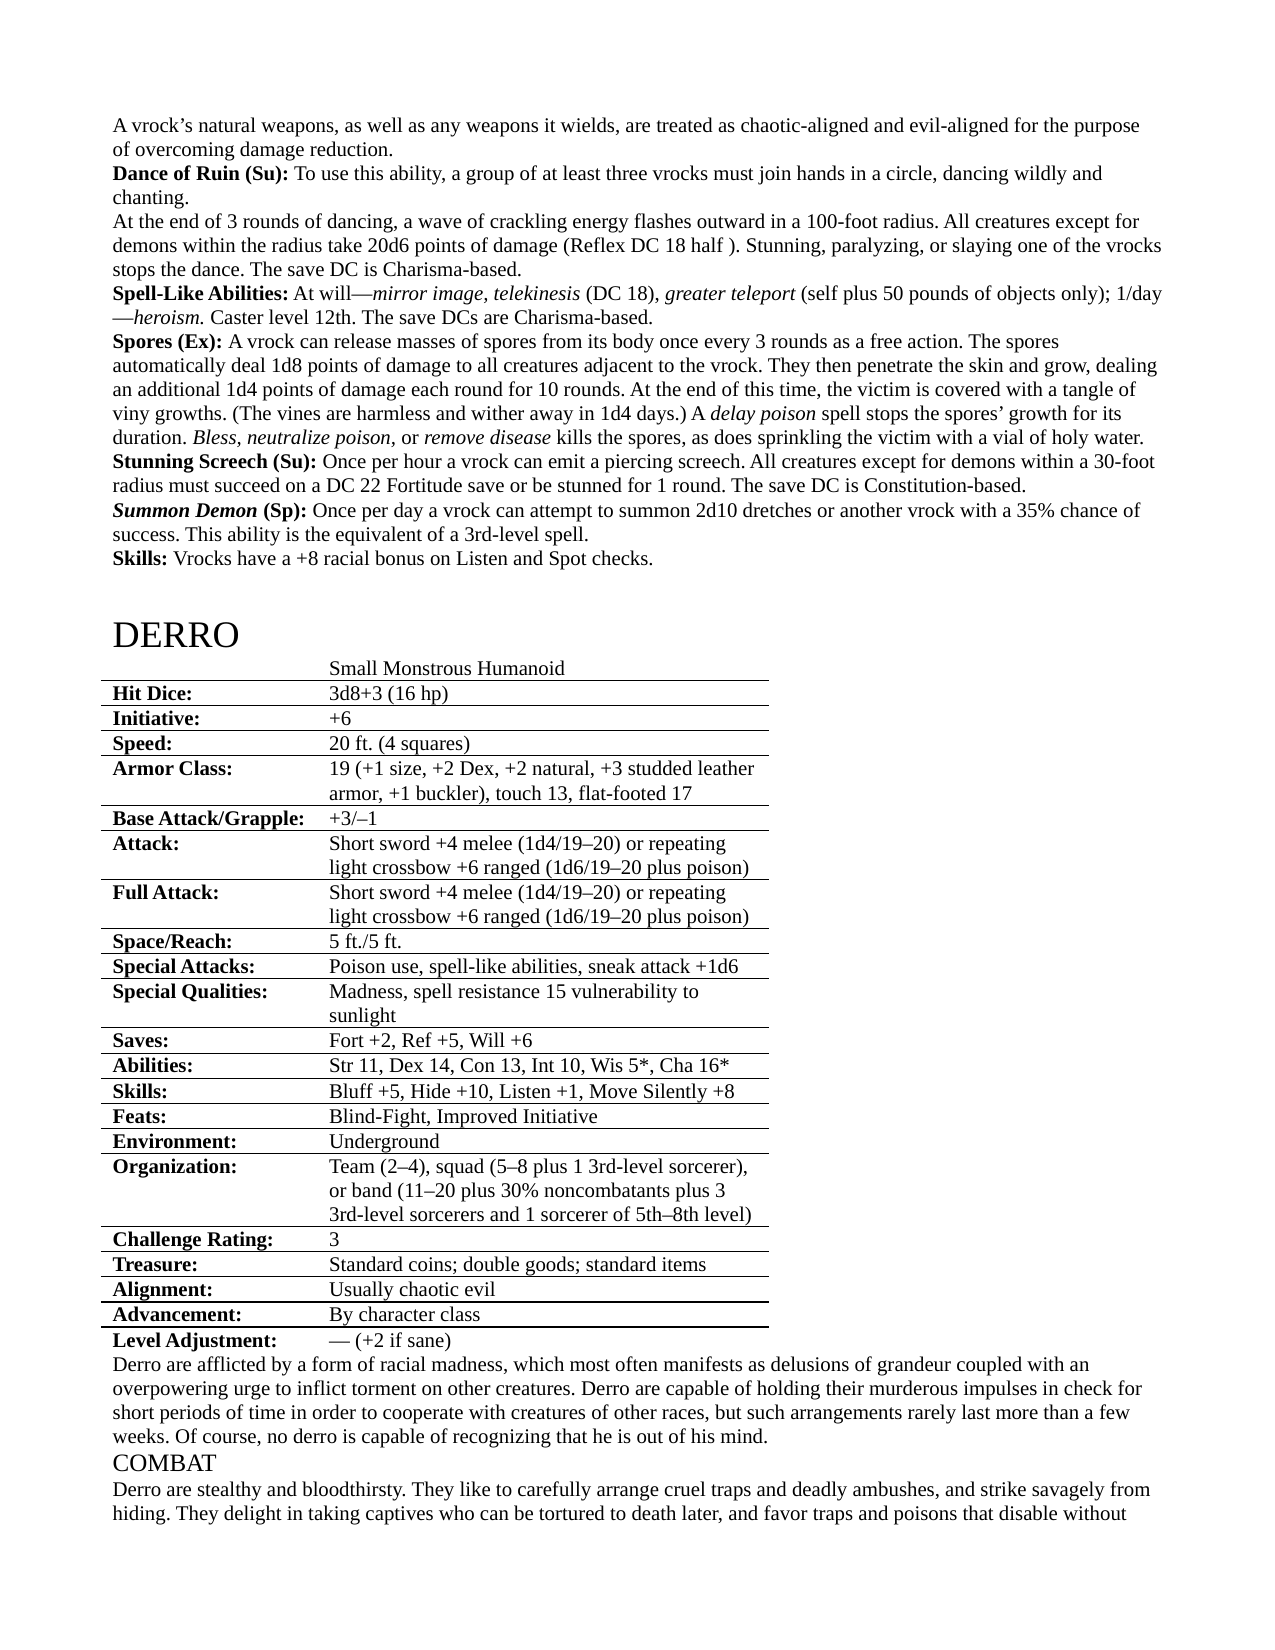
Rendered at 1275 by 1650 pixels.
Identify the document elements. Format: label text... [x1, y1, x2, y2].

table_cell Short sword +4 melee (1d4/19–20) or repeating light crossbow +6 ranged (1d6/19–20 plus poison) [318, 880, 769, 928]
table_cell Team (2–4), squad (5–8 plus 1 3rd-level sorcerer), or band (11–20 plus 30% noncombatants plus 3 3rd-level sorcerers and 1 sorcerer of 5th–8th level) [318, 1154, 769, 1226]
table_cell Space/Reach: [101, 929, 318, 953]
table_cell Skills: [101, 1079, 318, 1103]
table_cell Fort +2, Ref +5, Will +6 [318, 1028, 769, 1052]
table_cell Underground [318, 1129, 769, 1153]
table_cell Str 11, Dex 14, Con 13, Int 10, Wis 5*, Cha 16* [318, 1054, 769, 1077]
table_cell +6 [318, 706, 769, 730]
table_cell Armor Class: [101, 756, 318, 804]
text A vrock’s natural weapons, as well as any weapons it wields, are treated as chaotic-aligned and evil-aligned for the purpose of overcoming damage reduction. [112, 112, 1162, 161]
table_cell Saves: [101, 1028, 318, 1052]
table_cell Poison use, spell-like abilities, sneak attack +1d6 [318, 954, 769, 978]
table_cell Bluff +5, Hide +10, Listen +1, Move Silently +8 [318, 1079, 769, 1103]
table_cell Advancement: [101, 1303, 318, 1326]
table_cell Base Attack/Grapple: [101, 806, 318, 829]
table_cell 19 (+1 size, +2 Dex, +2 natural, +3 studded leather armor, +1 buckler), touch 13, flat-footed 17 [318, 756, 769, 804]
table_cell Special Qualities: [101, 979, 318, 1027]
table_cell Abilities: [101, 1054, 318, 1077]
text Stunning Screech (Su): Once per hour a vrock can emit a piercing screech. All creatures except for demons within a 30-foot radius must succeed on a DC 22 Fortitude save or be stunned for 1 round. The save DC is Constitution-based. [112, 449, 1162, 497]
text Skills: Vrocks have a +8 racial bonus on Listen and Spot checks. [112, 546, 1162, 570]
table_cell 20 ft. (4 squares) [318, 731, 769, 755]
table_cell 5 ft./5 ft. [318, 929, 769, 953]
text At the end of 3 rounds of dancing, a wave of crackling energy flashes outward in a 100-foot radius. All creatures except for demons within the radius take 20d6 points of damage (Reflex DC 18 half ). Stunning, paralyzing, or slaying one of the vrocks stops the dance. The save DC is Charisma-based. [112, 209, 1162, 281]
table_cell Feats: [101, 1104, 318, 1128]
table_cell Hit Dice: [101, 681, 318, 705]
table_cell 3 [318, 1227, 769, 1251]
table_cell By character class [318, 1303, 769, 1326]
table_cell Organization: [101, 1154, 318, 1226]
table_cell Environment: [101, 1129, 318, 1153]
table_cell Full Attack: [101, 880, 318, 928]
table_cell Level Adjustment: [101, 1328, 318, 1352]
text DERRO [112, 613, 1162, 656]
text Spores (Ex): A vrock can release masses of spores from its body once every 3 rounds as a free action. The spores automatically deal 1d8 points of damage to all creatures adjacent to the vrock. They then penetrate the skin and grow, dealing an additional 1d4 points of damage each round for 10 rounds. At the end of this time, the victim is covered with a tangle of viny growths. (The vines are harmless and wither away in 1d4 days.) A delay poison spell stops the spores’ growth for its duration. Bless, neutralize poison, or remove disease kills the spores, as does sprinkling the victim with a vial of holy water. [112, 329, 1162, 449]
table_cell Treasure: [101, 1252, 318, 1276]
table_cell Blind-Fight, Improved Initiative [318, 1104, 769, 1128]
table_cell Usually chaotic evil [318, 1277, 769, 1301]
table_cell Standard coins; double goods; standard items [318, 1252, 769, 1276]
text Derro are afflicted by a form of racial madness, which most often manifests as delusions of grandeur coupled with an overpowering urge to inflict torment on other creatures. Derro are capable of holding their murderous impulses in check for short periods of time in order to cooperate with creatures of other races, but such arrangements rarely last more than a few weeks. Of course, no derro is capable of recognizing that he is out of his mind. [112, 1352, 1162, 1448]
table_header Small Monstrous Humanoid [318, 656, 769, 680]
table_cell 3d8+3 (16 hp) [318, 681, 769, 705]
table_cell +3/–1 [318, 806, 769, 829]
table_cell Speed: [101, 731, 318, 755]
text COMBAT [112, 1448, 1162, 1477]
table_header [101, 656, 318, 680]
text Derro are stealthy and bloodthirsty. They like to carefully arrange cruel traps and deadly ambushes, and strike savagely from hiding. They delight in taking captives who can be tortured to death later, and favor traps and poisons that disable without [112, 1477, 1162, 1525]
text Summon Demon (Sp): Once per day a vrock can attempt to summon 2d10 dretches or another vrock with a 35% chance of success. This ability is the equivalent of a 3rd-level spell. [112, 497, 1162, 546]
table_cell Attack: [101, 831, 318, 879]
table_cell Madness, spell resistance 15 vulnerability to sunlight [318, 979, 769, 1027]
table_cell Alignment: [101, 1277, 318, 1301]
text Spell-Like Abilities: At will—mirror image, telekinesis (DC 18), greater teleport (self plus 50 pounds of objects only); 1/day—heroism. Caster level 12th. The save DCs are Charisma-based. [112, 281, 1162, 329]
table_cell — (+2 if sane) [318, 1328, 769, 1352]
table_cell Short sword +4 melee (1d4/19–20) or repeating light crossbow +6 ranged (1d6/19–20 plus poison) [318, 831, 769, 879]
table_cell Challenge Rating: [101, 1227, 318, 1251]
text Dance of Ruin (Su): To use this ability, a group of at least three vrocks must join hands in a circle, dancing wildly and chanting. [112, 161, 1162, 209]
table_cell Initiative: [101, 706, 318, 730]
table_cell Special Attacks: [101, 954, 318, 978]
